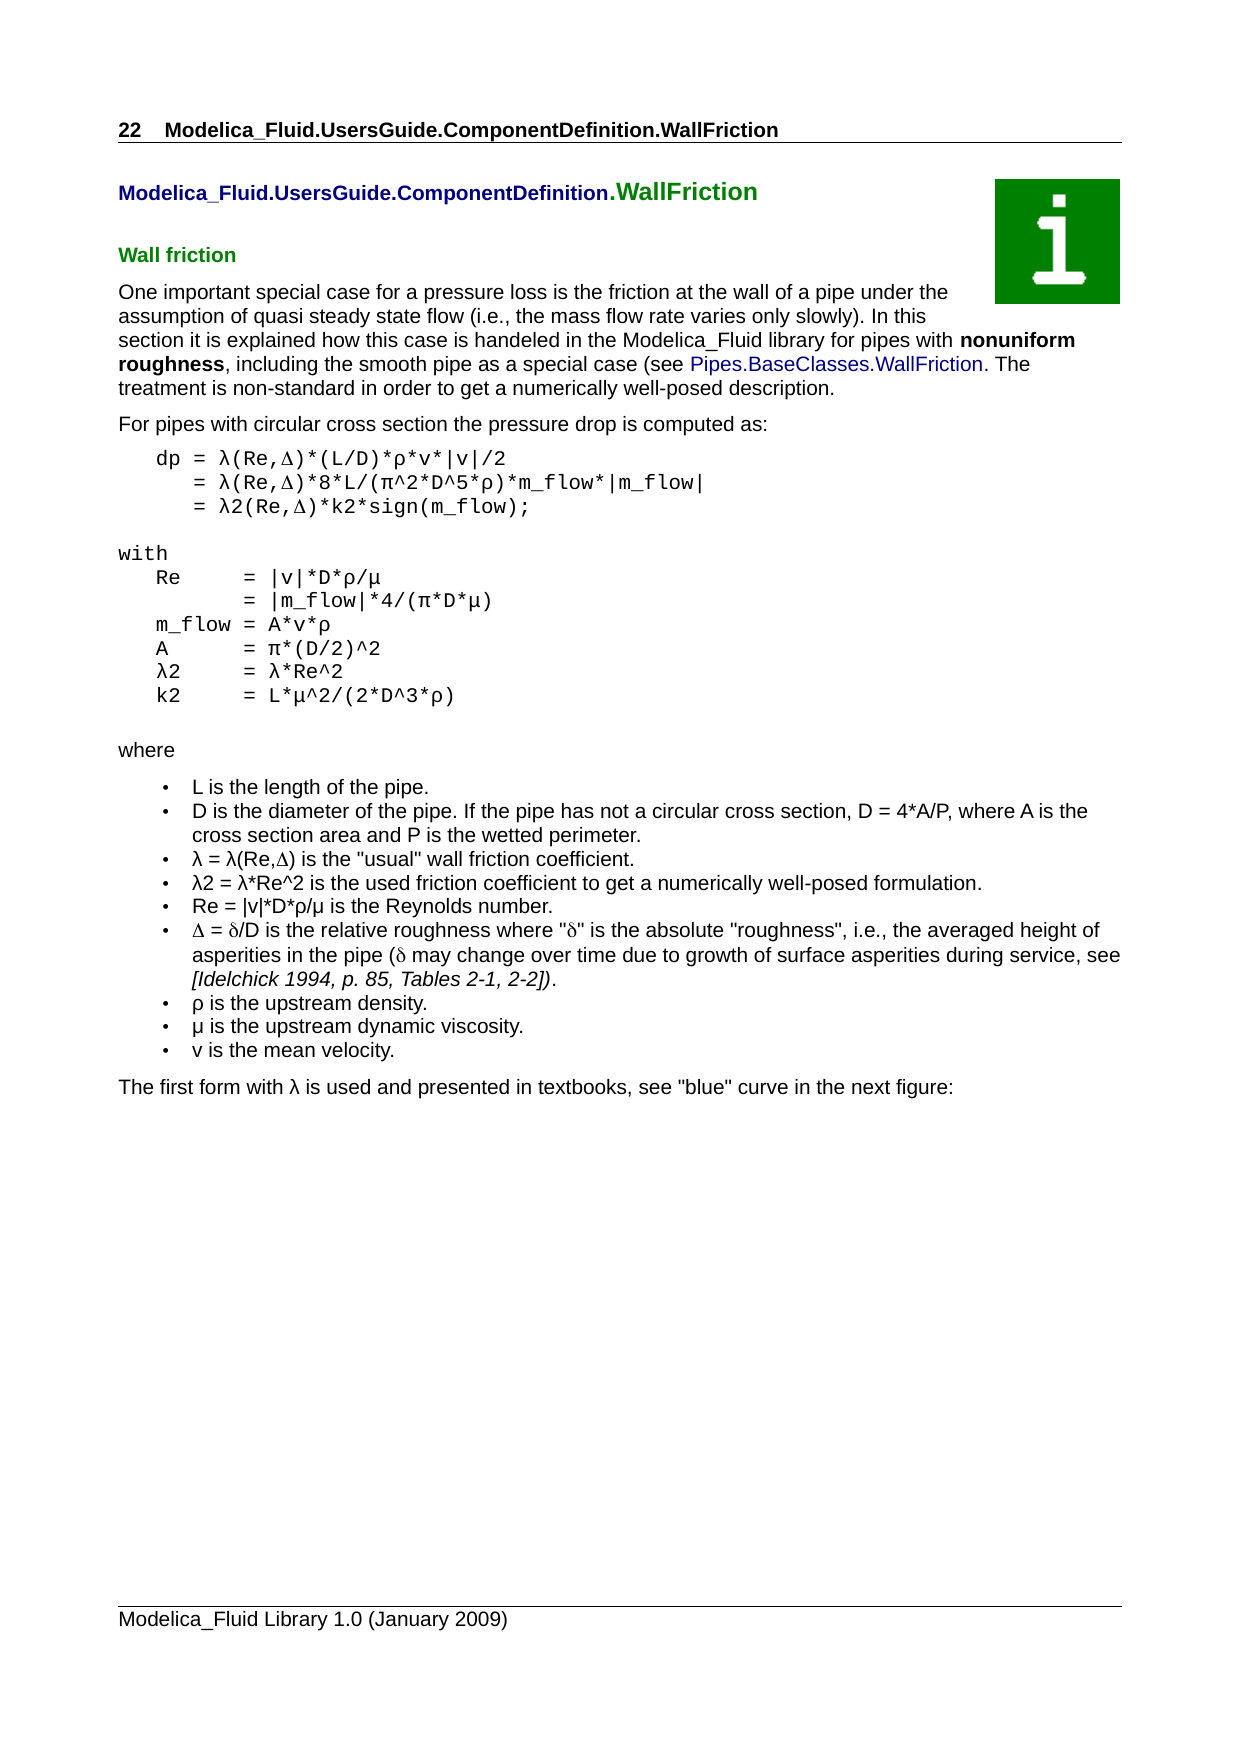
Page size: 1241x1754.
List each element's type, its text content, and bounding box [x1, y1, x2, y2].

text k2 = L*μ^2/(2*D^3*ρ) [118, 685, 1122, 708]
text λ2 = λ*Re^2 [118, 661, 1122, 685]
text = λ(Re,D)*8*L/(π^2*D^5*ρ)*m_flow*|m_flow| [118, 472, 1122, 496]
picture [995, 179, 1120, 304]
text One important special case for a pressure loss is the friction at the wall of a pipe under the assumption of quasi steady state flow (i.e., the mass flow rate varies only slowly). In this section it is explained how this case is handeled in the Modelica_Fluid library for pipes with nonuniform roughness, including the smooth pipe as a special case (see Pipes.BaseClasses.WallFriction. The treatment is non-standard in order to get a numerically well-posed description. [118, 280, 1122, 399]
list μ is the upstream dynamic viscosity. [162, 1014, 1122, 1038]
list Re = |v|*D*ρ/μ is the Reynolds number. [162, 894, 1122, 918]
text A = π*(D/2)^2 [118, 638, 1122, 661]
text with [118, 543, 1122, 567]
text Re = |v|*D*ρ/μ [118, 567, 1122, 590]
list D is the diameter of the pipe. If the pipe has not a circular cross section, D = 4*A/P, where A is the cross section area and P is the wetted perimeter. [162, 798, 1122, 846]
text where [118, 738, 1122, 762]
text m_flow = A*v*ρ [118, 614, 1122, 638]
list ρ is the upstream density. [162, 990, 1122, 1014]
subtitle Modelica_Fluid.UsersGuide.ComponentDefinition.WallFriction [118, 177, 993, 206]
list λ = λ(Re,D) is the "usual" wall friction coefficient. [162, 846, 1122, 870]
list v is the mean velocity. [162, 1038, 1122, 1062]
list D = d/D is the relative roughness where "d" is the absolute "roughness", i.e., the averaged height of asperities in the pipe (d may change over time due to growth of surface asperities during service, see [Idelchick 1994, p. 85, Tables 2-1, 2-2]). [162, 918, 1122, 990]
text The first form with λ is used and presented in textbooks, see "blue" curve in the next figure: [118, 1075, 1122, 1099]
text dp = λ(Re,D)*(L/D)*ρ*v*|v|/2 [118, 448, 1122, 472]
text For pipes with circular cross section the pressure drop is computed as: [118, 412, 1122, 436]
text = |m_flow|*4/(π*D*μ) [118, 590, 1122, 614]
text = λ2(Re,D)*k2*sign(m_flow); [118, 496, 1122, 519]
list λ2 = λ*Re^2 is the used friction coefficient to get a numerically well-posed formulation. [162, 870, 1122, 894]
subtitle Wall friction [118, 243, 993, 267]
list L is the length of the pipe. [162, 774, 1122, 798]
